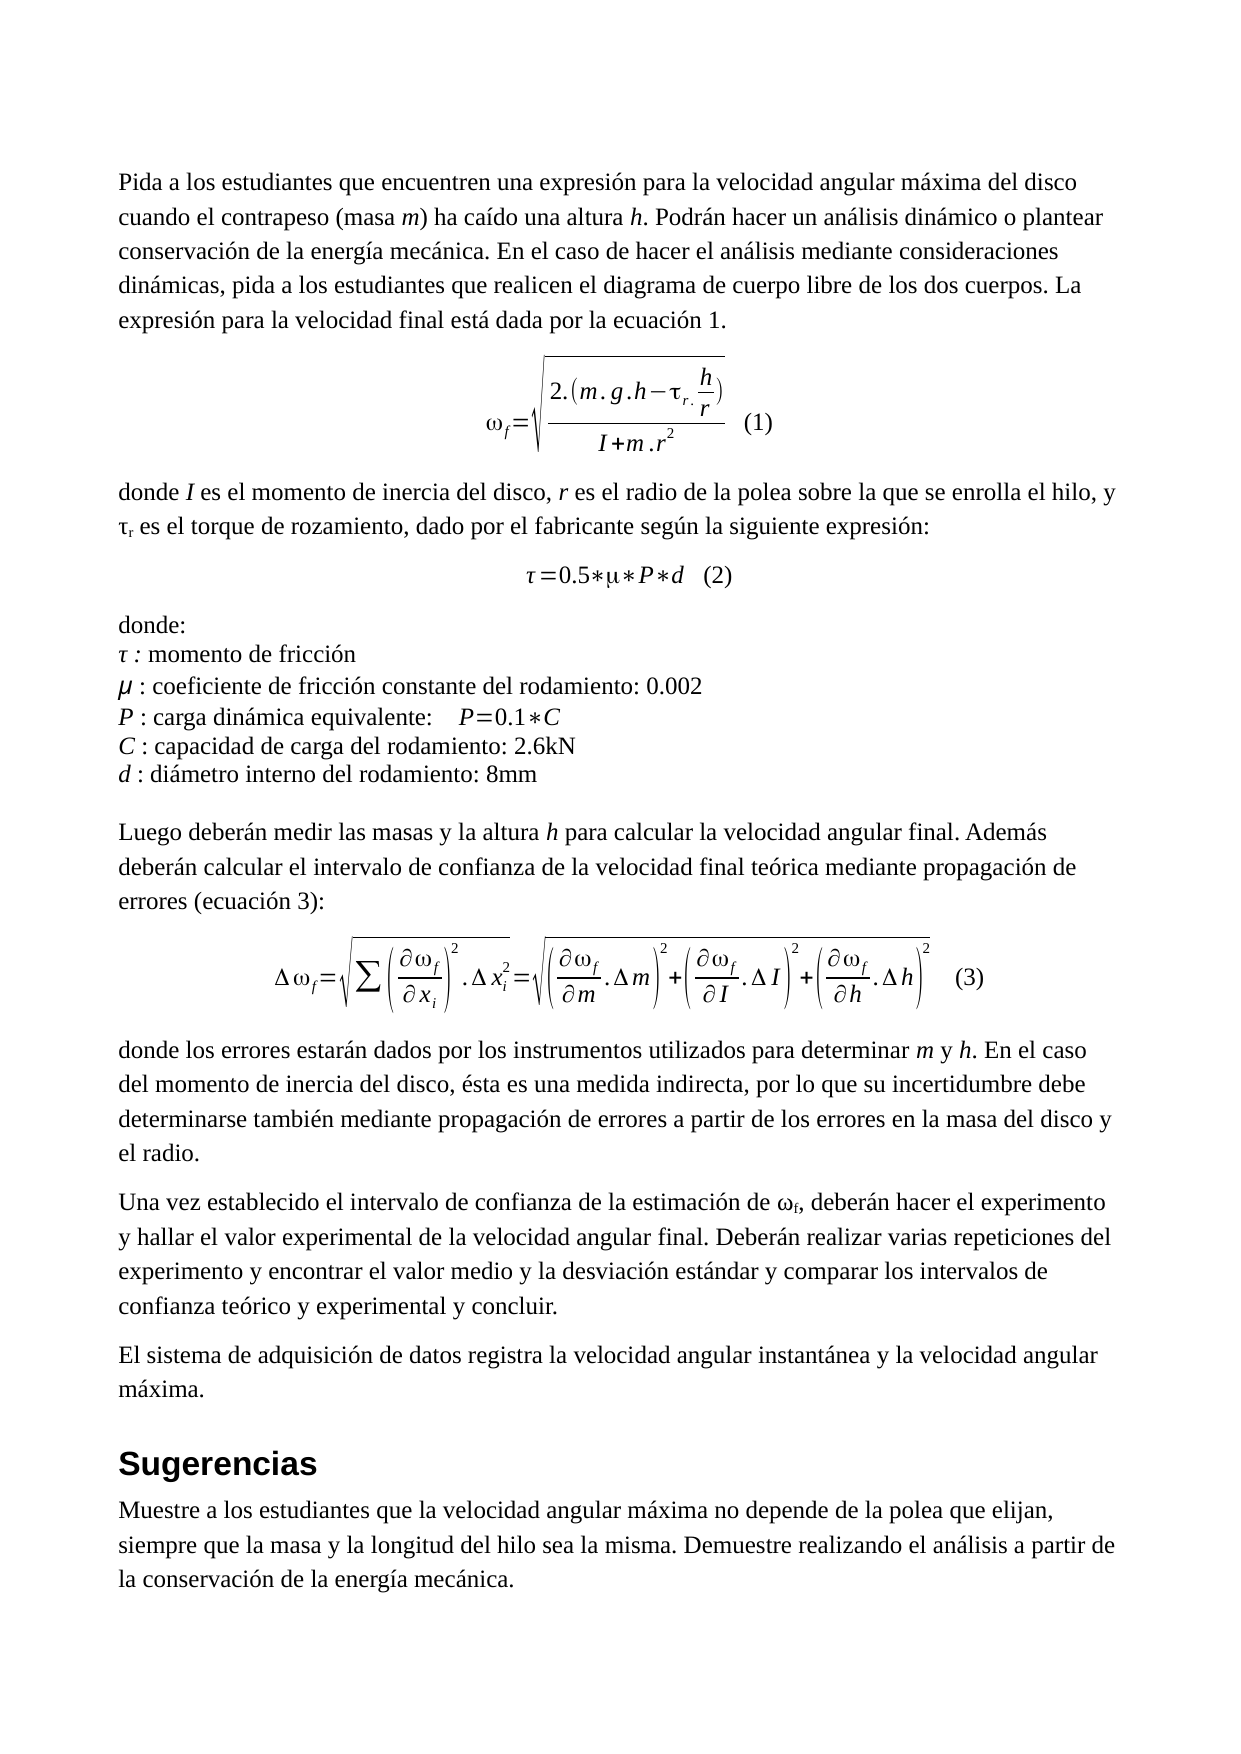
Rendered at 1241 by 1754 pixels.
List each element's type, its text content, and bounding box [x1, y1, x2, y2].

text (1) [118, 354, 1122, 457]
text τ : momento de fricción [118, 639, 1122, 668]
text donde: [118, 611, 1122, 639]
text Una vez establecido el intervalo de confianza de la estimación de ωf, deberán hacer el experimento y hallar el valor experimental de la velocidad angular final. Deberán realizar varias repeticiones del experimento y encontrar el valor medio y la desviación estándar y comparar los intervalos de confianza teórico y experimental y concluir. [118, 1187, 1122, 1319]
text Muestre a los estudiantes que la velocidad angular máxima no depende de la polea que elijan, siempre que la masa y la longitud del hilo sea la misma. Demuestre realizando el análisis a partir de la conservación de la energía mecánica. [118, 1495, 1122, 1593]
text (3) [118, 935, 1122, 1014]
subtitle Sugerencias [118, 1444, 1122, 1483]
text El sistema de adquisición de datos registra la velocidad angular instantánea y la velocidad angular máxima. [118, 1340, 1122, 1403]
text Pida a los estudiantes que encuentren una expresión para la velocidad angular máxima del disco cuando el contrapeso (masa m) ha caído una altura h. Podrán hacer un análisis dinámico o plantear conservación de la energía mecánica. En el caso de hacer el análisis mediante consideraciones dinámicas, pida a los estudiantes que realicen el diagrama de cuerpo libre de los dos cuerpos. La expresión para la velocidad final está dada por la ecuación 1. [118, 167, 1122, 334]
text μ : coeficiente de fricción constante del rodamiento: 0.002 [118, 668, 1122, 702]
text P : carga dinámica equivalente: [118, 702, 1122, 731]
text donde los errores estarán dados por los instrumentos utilizados para determinar m y h. En el caso del momento de inercia del disco, ésta es una medida indirecta, por lo que su incertidumbre debe determinarse también mediante propagación de errores a partir de los errores en la masa del disco y el radio. [118, 1035, 1122, 1167]
text C : capacidad de carga del rodamiento: 2.6kN [118, 731, 1122, 759]
text (2) [118, 561, 1122, 590]
text d : diámetro interno del rodamiento: 8mm [118, 759, 1122, 788]
text Luego deberán medir las masas y la altura h para calcular la velocidad angular final. Además deberán calcular el intervalo de confianza de la velocidad final teórica mediante propagación de errores (ecuación 3): [118, 817, 1122, 915]
text donde I es el momento de inercia del disco, r es el radio de la polea sobre la que se enrolla el hilo, y τr es el torque de rozamiento, dado por el fabricante según la siguiente expresión: [118, 477, 1122, 540]
